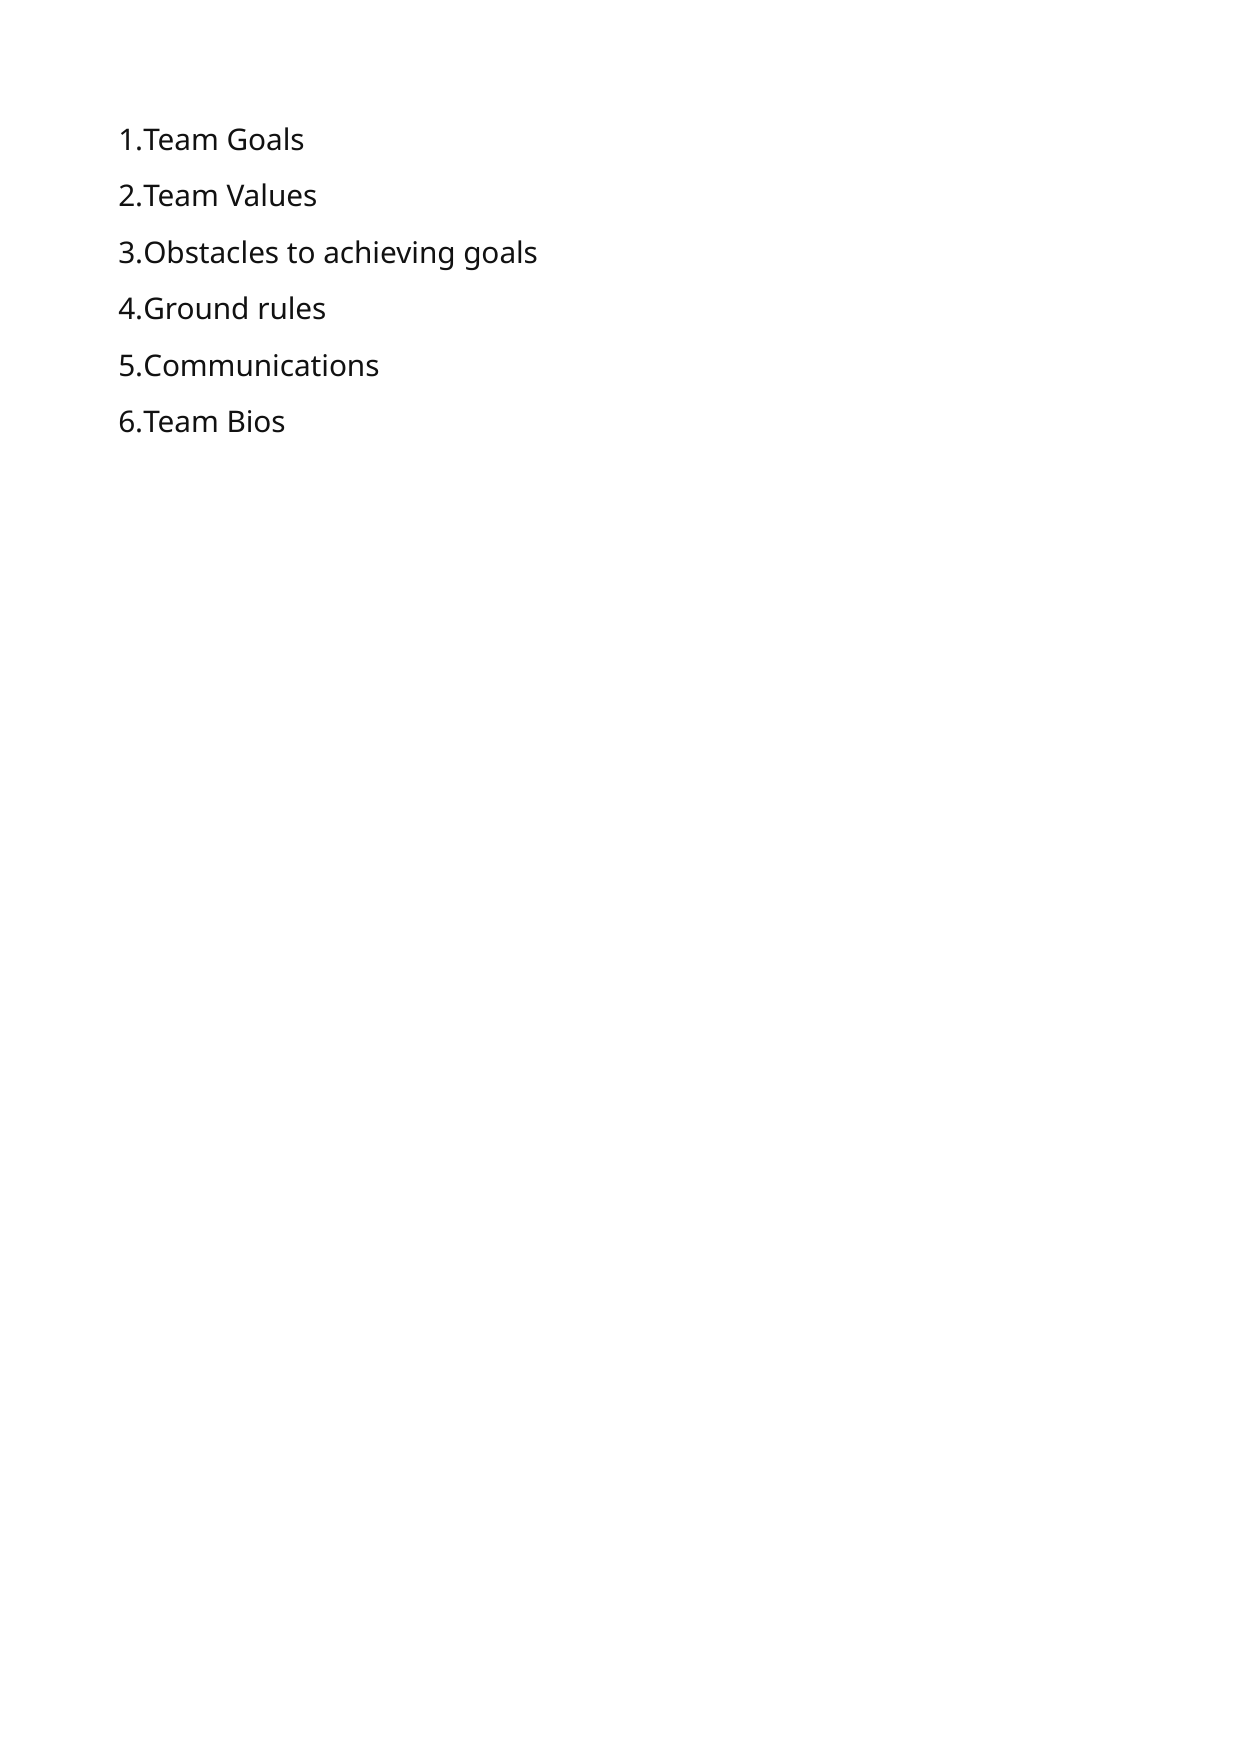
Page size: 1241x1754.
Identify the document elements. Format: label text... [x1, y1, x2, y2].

list Team Bios [118, 401, 1122, 441]
list Team Goals [118, 118, 1122, 158]
list Ground rules [118, 288, 1122, 328]
list Communications [118, 344, 1122, 385]
list Obstacles to achieving goals [118, 231, 1122, 272]
list Team Values [118, 175, 1122, 215]
